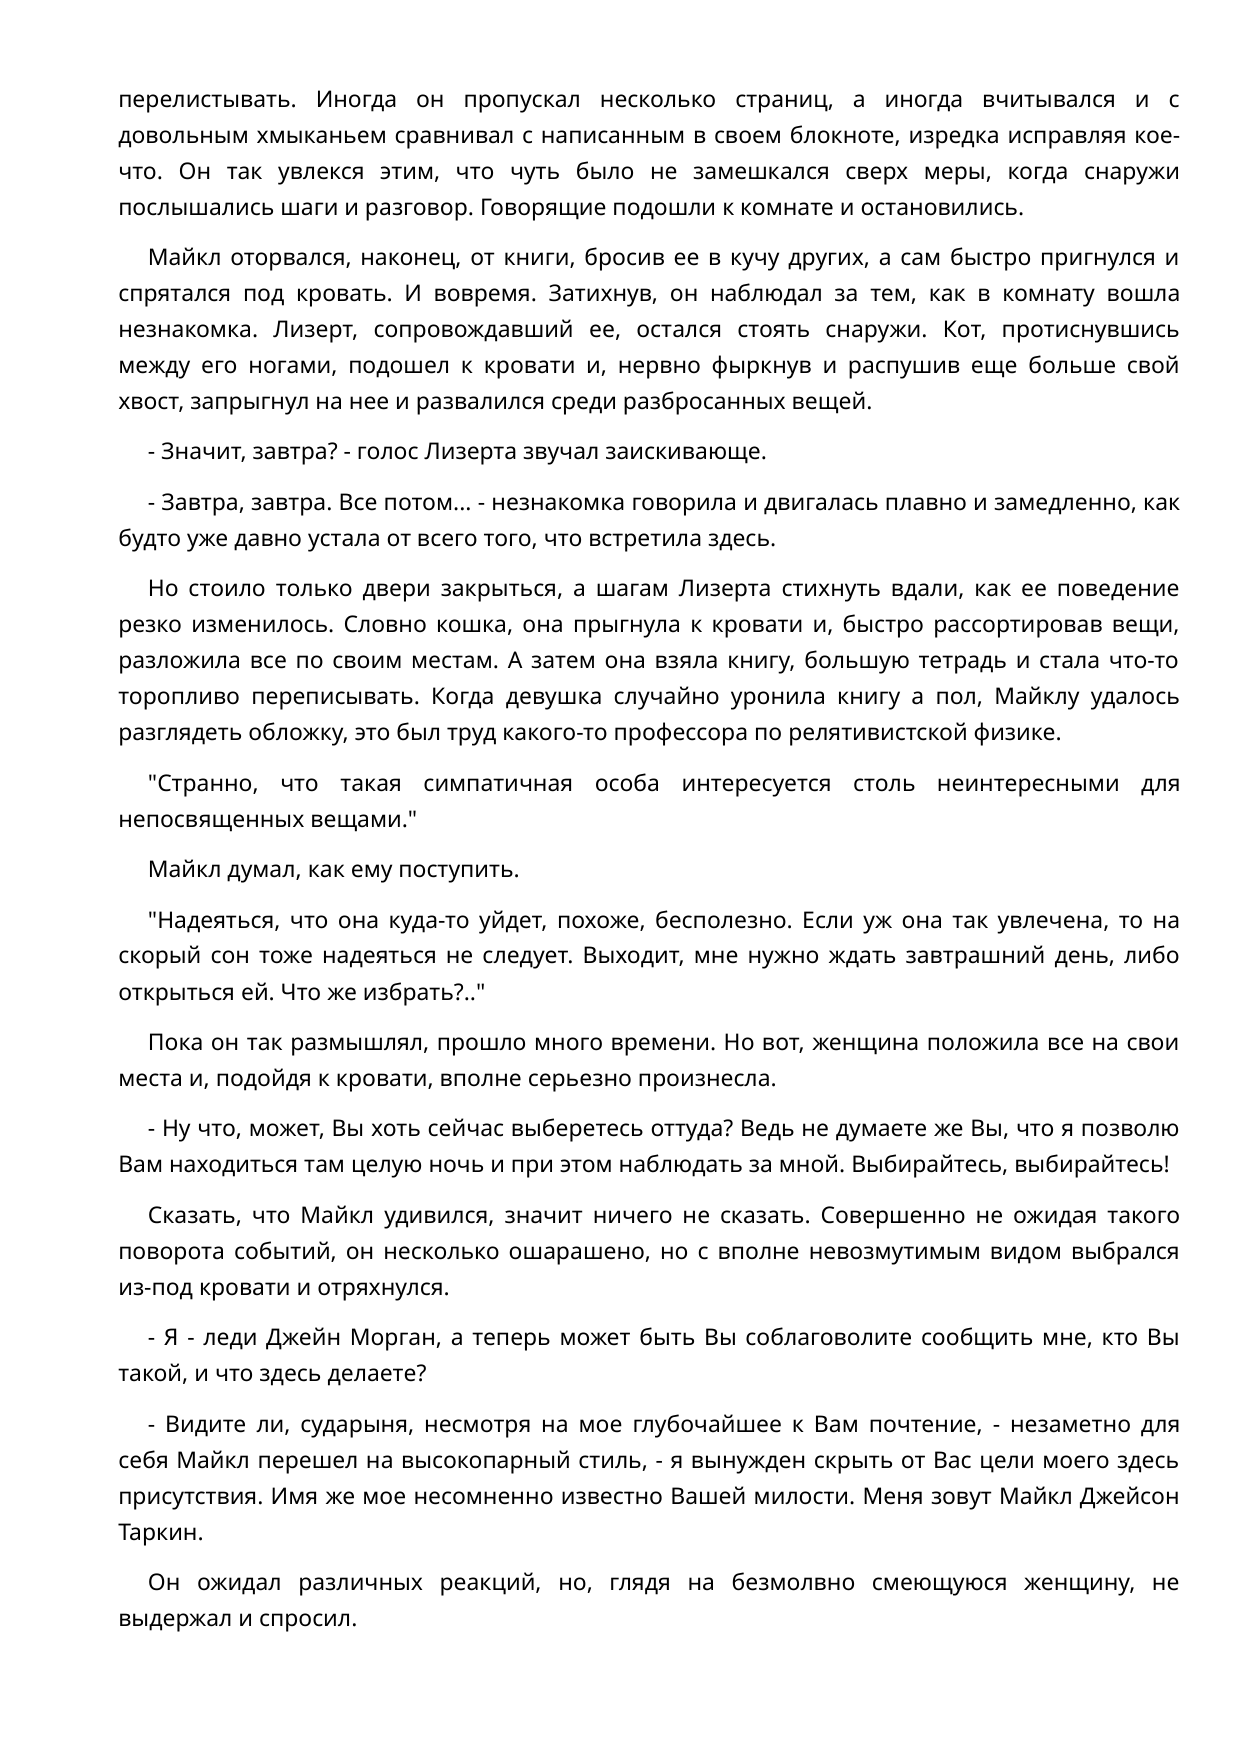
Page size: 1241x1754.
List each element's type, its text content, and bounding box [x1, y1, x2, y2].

text Сказать, что Майкл удивился, значит ничего не сказать. Совершенно не ожидая такого поворота событий, он несколько ошарашено, но с вполне невозмутимым видом выбрался из-под кровати и отряхнулся. [118, 1199, 1181, 1302]
text "Надеяться, что она куда-то уйдет, похоже, бесполезно. Если уж она так увлечена, то на скорый сон тоже надеяться не следует. Выходит, мне нужно ждать завтрашний день, либо открыться ей. Что же избрать?.." [118, 903, 1181, 1007]
text - Видите ли, сударыня, несмотря на мое глубочайшее к Вам почтение, - незаметно для себя Майкл перешел на высокопарный стиль, - я вынужден скрыть от Вас цели моего здесь присутствия. Имя же мое несомненно известно Вашей милости. Меня зовут Майкл Джейсон Таркин. [118, 1408, 1181, 1547]
text Пока он так размышлял, прошло много времени. Но вот, женщина положила все на свои места и, подойдя к кровати, вполне серьезно произнесла. [118, 1026, 1181, 1093]
text - Ну что, может, Вы хоть сейчас выберетесь оттуда? Ведь не думаете же Вы, что я позволю Вам находиться там целую ночь и при этом наблюдать за мной. Выбирайтесь, выбирайтесь! [118, 1112, 1181, 1179]
text перелистывать. Иногда он пропускал несколько страниц, а иногда вчитывался и с довольным хмыканьем сравнивал с написанным в своем блокноте, изредка исправляя кое-что. Он так увлекся этим, что чуть было не замешкался сверх меры, когда снаружи послышались шаги и разговор. Говорящие подошли к комнате и остановились. [118, 83, 1181, 222]
text - Значит, завтра? - голос Лизерта звучал заискивающе. [118, 435, 1181, 467]
text "Странно, что такая симпатичная особа интересуется столь неинтересными для непосвященных вещами." [118, 767, 1181, 834]
text Он ожидал различных реакций, но, глядя на безмолвно смеющуюся женщину, не выдержал и спросил. [118, 1566, 1181, 1633]
text Но стоило только двери закрыться, а шагам Лизерта стихнуть вдали, как ее поведение резко изменилось. Словно кошка, она прыгнула к кровати и, быстро рассортировав вещи, разложила все по своим местам. А затем она взяла книгу, большую тетрадь и стала что-то торопливо переписывать. Когда девушка случайно уронила книгу а пол, Майклу удалось разглядеть обложку, это был труд какого-то профессора по релятивистской физике. [118, 572, 1181, 747]
text Майкл думал, как ему поступить. [118, 853, 1181, 884]
text - Завтра, завтра. Все потом... - незнакомка говорила и двигалась плавно и замедленно, как будто уже давно устала от всего того, что встретила здесь. [118, 486, 1181, 553]
text - Я - леди Джейн Морган, а теперь может быть Вы соблаговолите сообщить мне, кто Вы такой, и что здесь делаете? [118, 1321, 1181, 1388]
text Майкл оторвался, наконец, от книги, бросив ее в кучу других, а сам быстро пригнулся и спрятался под кровать. И вовремя. Затихнув, он наблюдал за тем, как в комнату вошла незнакомка. Лизерт, сопровождавший ее, остался стоять снаружи. Кот, протиснувшись между его ногами, подошел к кровати и, нервно фыркнув и распушив еще больше свой хвост, запрыгнул на нее и развалился среди разбросанных вещей. [118, 241, 1181, 416]
